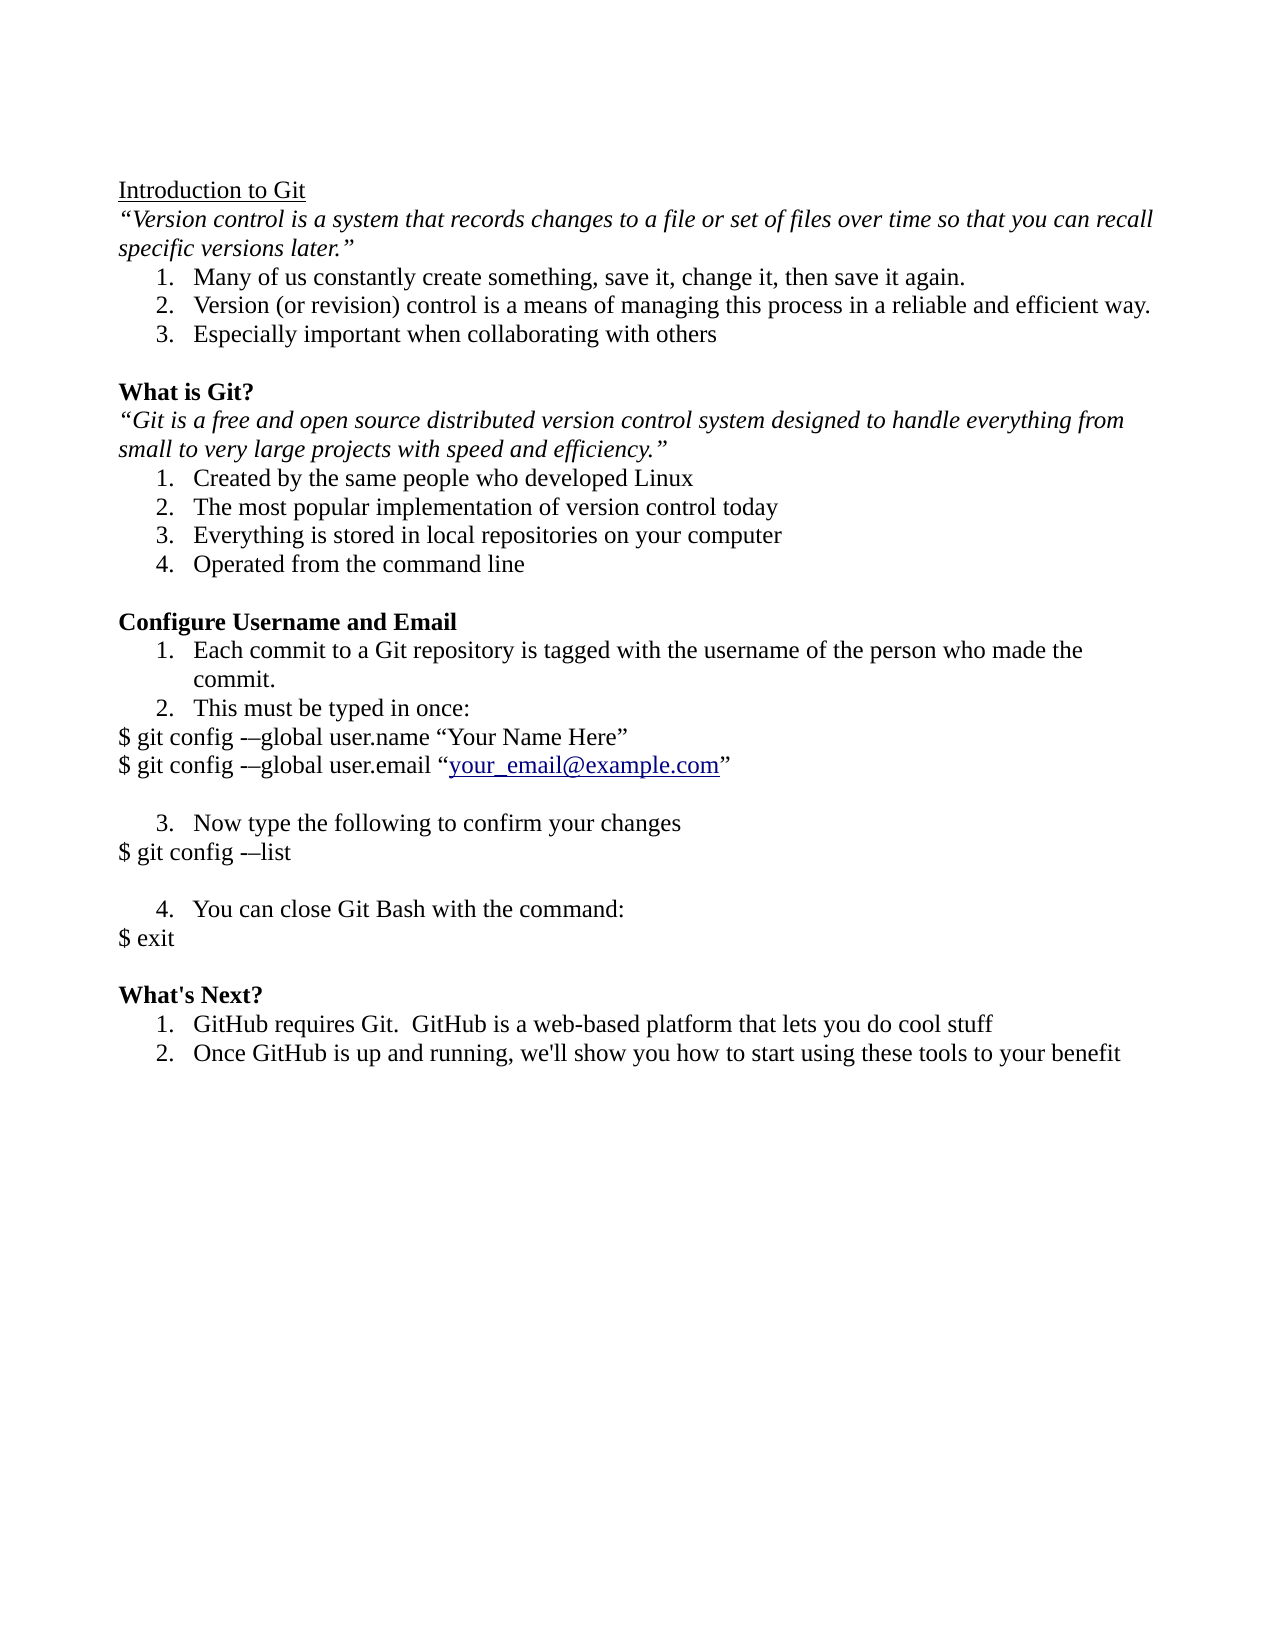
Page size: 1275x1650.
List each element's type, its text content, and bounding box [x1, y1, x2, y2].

text 4. You can close Git Bash with the command: [118, 866, 1157, 923]
text What is Git? [118, 377, 1157, 406]
list Operated from the command line [156, 549, 1157, 578]
text Configure Username and Email [118, 607, 1157, 636]
text $ git config -–global user.name “Your Name Here” [118, 722, 1157, 751]
list Especially important when collaborating with others [156, 319, 1157, 348]
text $ git config -–global user.email “your_email@example.com” [118, 751, 1157, 808]
text $ exit [118, 923, 1157, 952]
text “Git is a free and open source distributed version control system designed to handle everything from small to very large projects with speed and efficiency.” [118, 406, 1157, 463]
text What's Next? [118, 981, 1157, 1009]
text $ git config -–list [118, 837, 1157, 866]
list GitHub requires Git. GitHub is a web-based platform that lets you do cool stuff [156, 1009, 1157, 1038]
text 3. Now type the following to confirm your changes [118, 808, 1157, 837]
list Each commit to a Git repository is tagged with the username of the person who made the commit. [156, 636, 1157, 693]
list Created by the same people who developed Linux [156, 463, 1157, 492]
list Many of us constantly create something, save it, change it, then save it again. [156, 262, 1157, 291]
list Everything is stored in local repositories on your computer [156, 521, 1157, 549]
list This must be typed in once: [156, 693, 1157, 722]
list Version (or revision) control is a means of managing this process in a reliable and efficient way. [156, 291, 1157, 319]
list The most popular implementation of version control today [156, 492, 1157, 521]
text Introduction to Git [118, 176, 1157, 204]
list Once GitHub is up and running, we'll show you how to start using these tools to your benefit [156, 1038, 1157, 1067]
text “Version control is a system that records changes to a file or set of files over time so that you can recall specific versions later.” [118, 204, 1157, 262]
